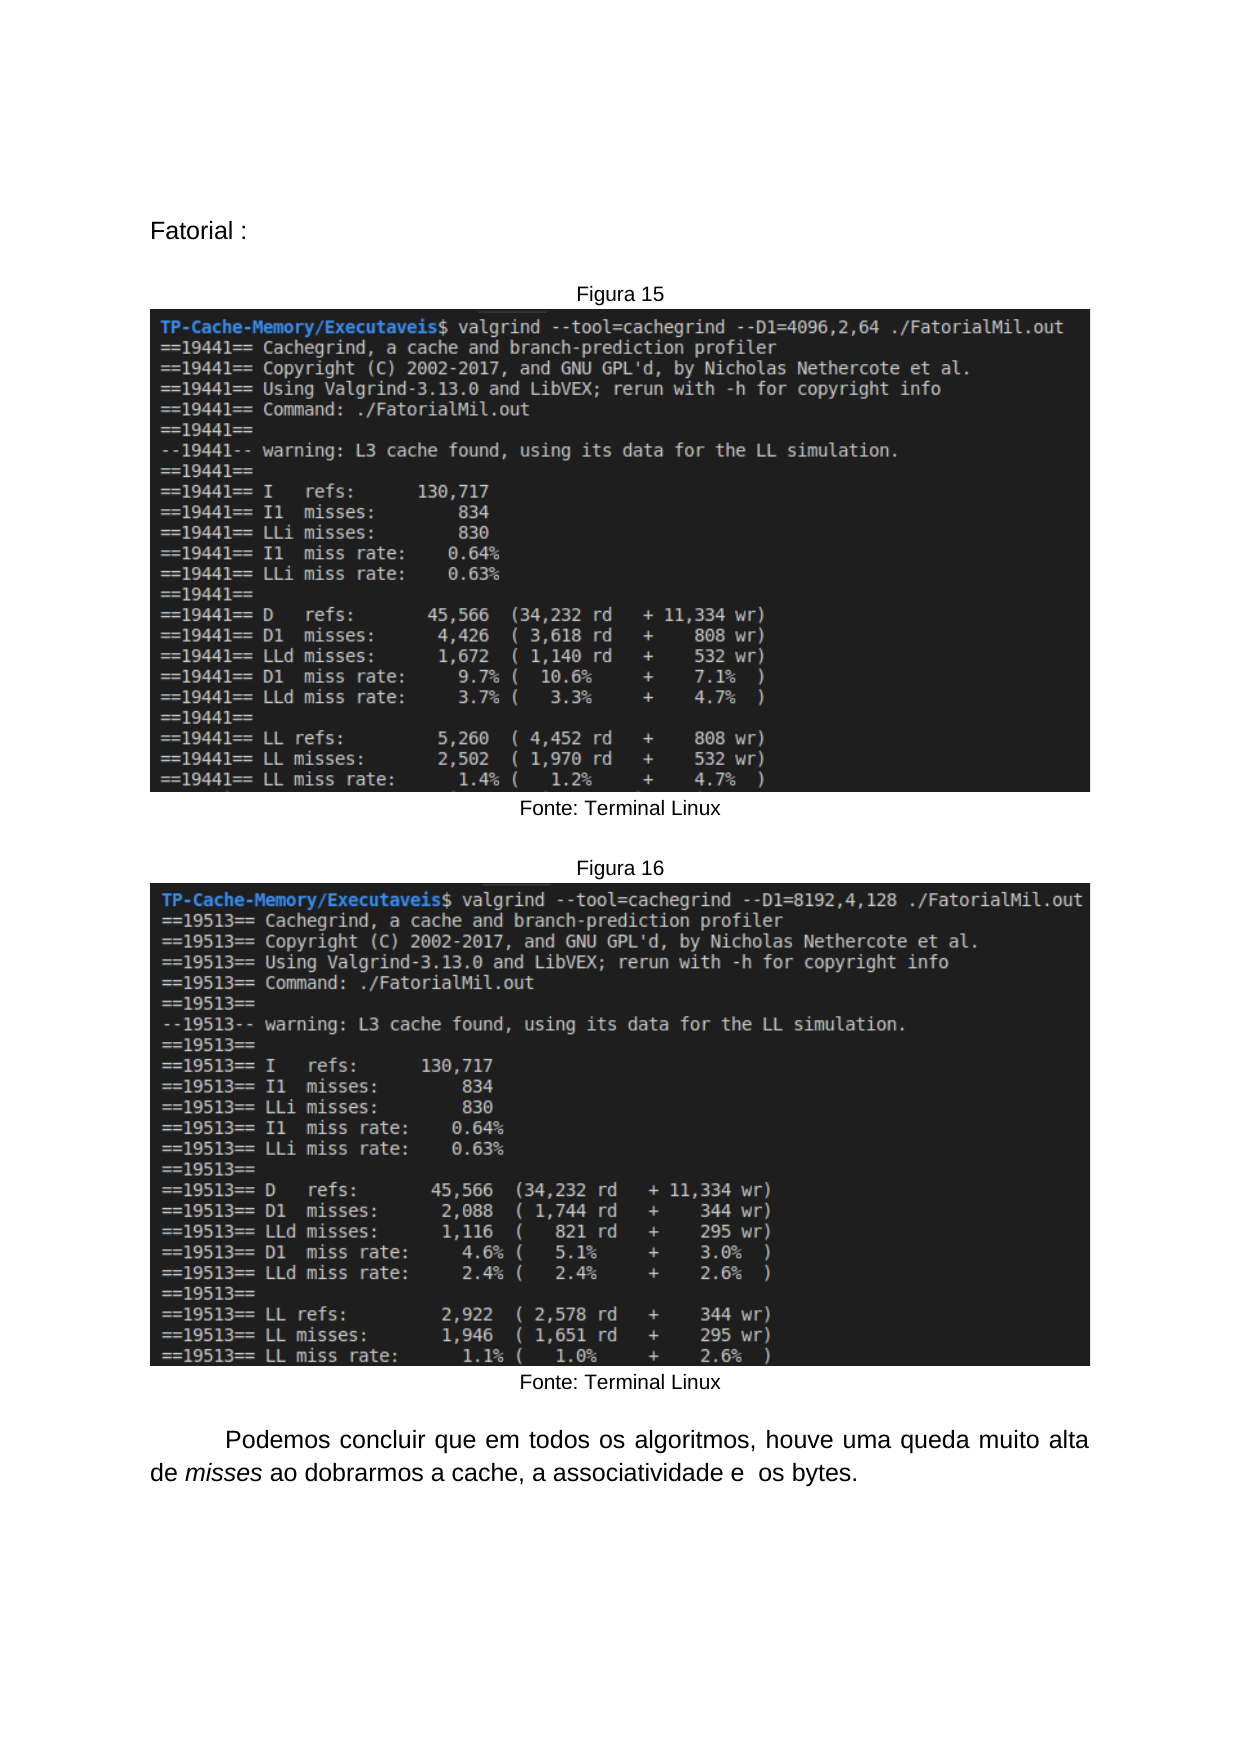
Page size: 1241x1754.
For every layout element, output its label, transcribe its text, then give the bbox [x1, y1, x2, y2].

text Fonte: Terminal Linux [150, 1370, 1090, 1394]
text Figura 16 [150, 856, 1090, 880]
text Podemos concluir que em todos os algoritmos, houve uma queda muito alta de misses ao dobrarmos a cache, a associatividade e os bytes. [150, 1425, 1090, 1487]
text Fatorial : [150, 216, 1090, 245]
picture [150, 883, 1091, 1366]
picture [150, 309, 1091, 792]
text Figura 15 [150, 282, 1090, 306]
text Fonte: Terminal Linux [150, 796, 1090, 820]
